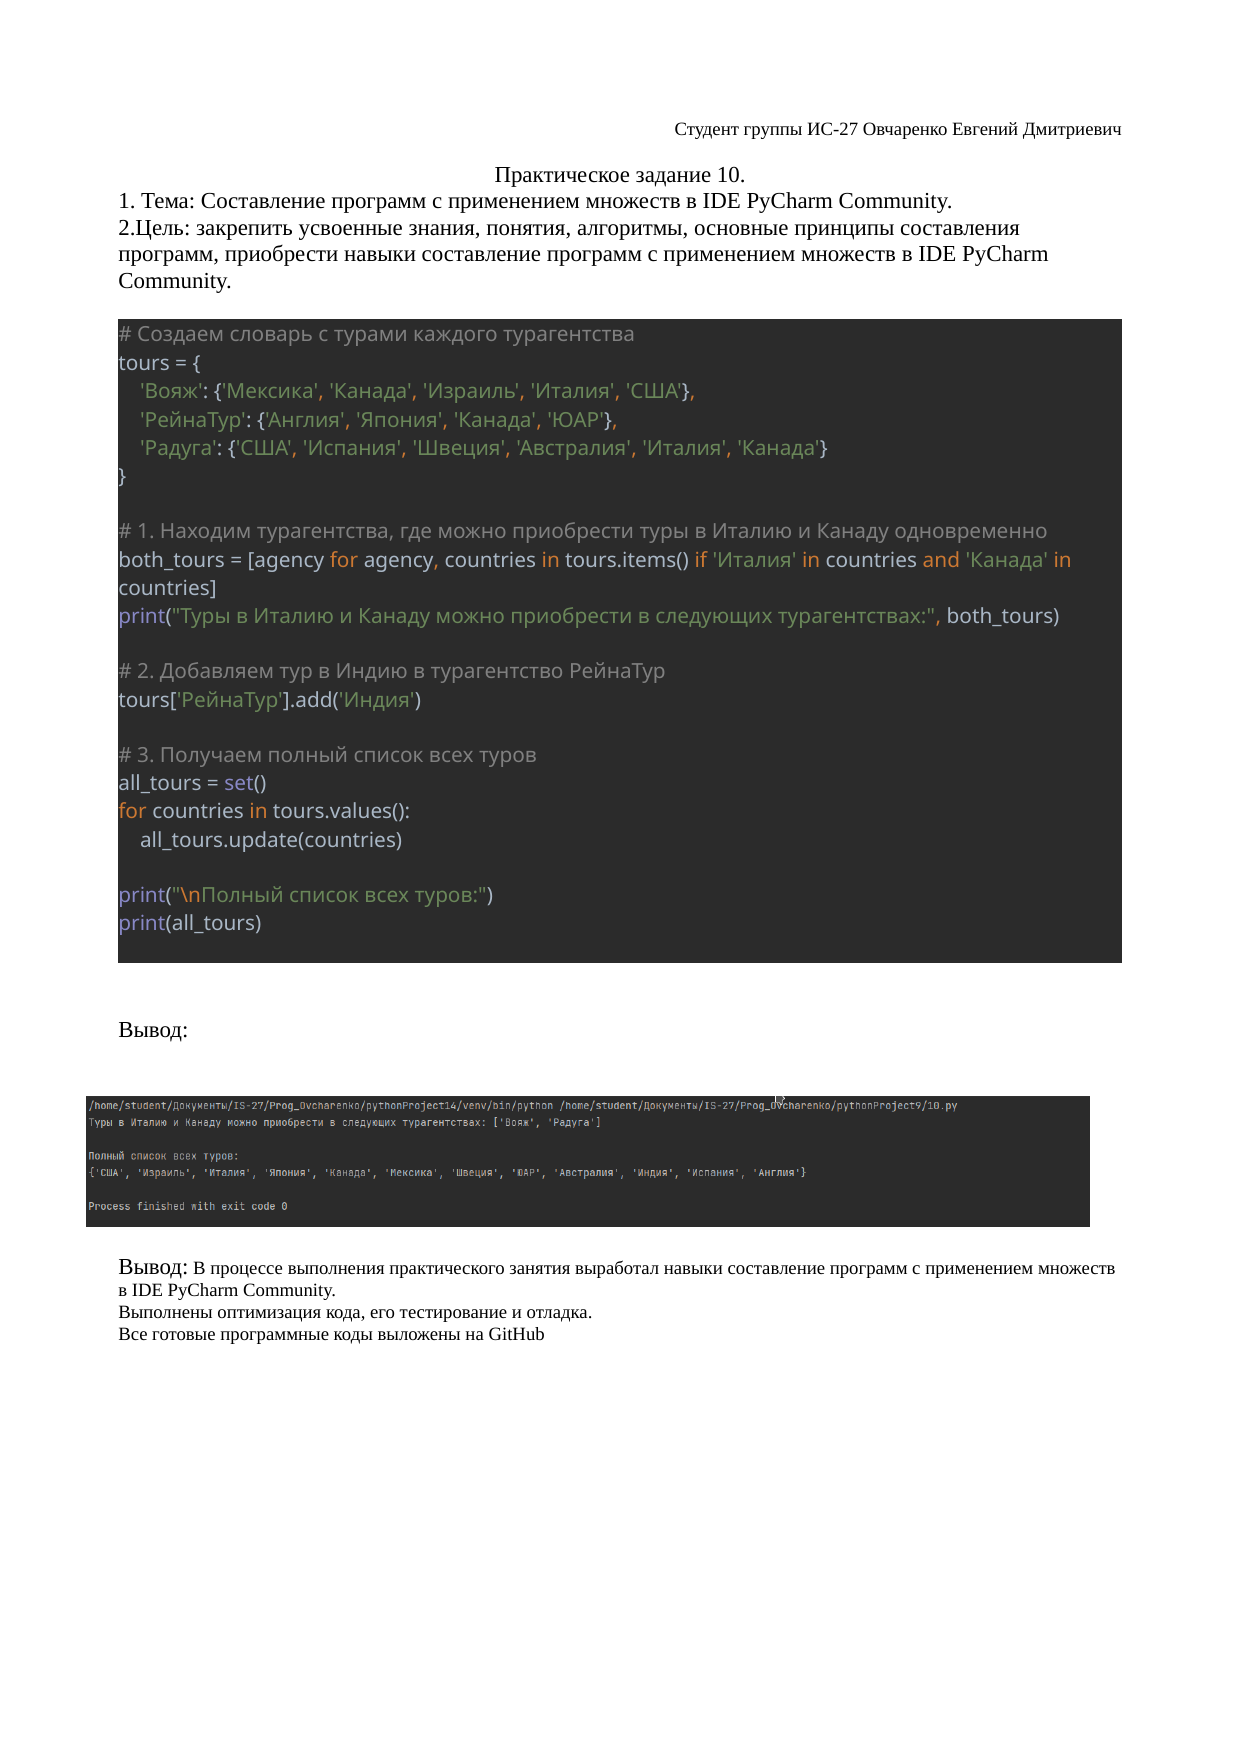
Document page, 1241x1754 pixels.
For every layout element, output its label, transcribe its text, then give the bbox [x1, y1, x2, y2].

text Студент группы ИС-27 Овчаренко Евгений Дмитриевич [118, 118, 1122, 140]
text Все готовые программные коды выложены на GitHub [118, 1322, 1122, 1344]
picture [86, 1096, 1090, 1227]
text Вывод: В процессе выполнения практического занятия выработал навыки составление программ с применением множеств в IDE PyCharm Community. [118, 1253, 1122, 1301]
text 2.Цель: закрепить усвоенные знания, понятия, алгоритмы, основные принципы составления программ, приобрести навыки составление программ с применением множеств в IDE PyCharm Community. [118, 214, 1122, 293]
text Практическое задание 10. [118, 161, 1122, 188]
text Выполнены оптимизация кода, его тестирование и отладка. [118, 1301, 1122, 1322]
text 1. Тема: Составление программ с применением множеств в IDE PyCharm Community. [118, 188, 1122, 214]
text Вывод: [118, 1016, 1122, 1042]
text # Создаем словарь с турами каждого турагентства tours = { 'Вояж': {'Мексика', 'Канада', 'Израиль', 'Италия', 'США'}, 'РейнаТур': {'Англия', 'Япония', 'Канада', 'ЮАР'}, 'Радуга': {'США', 'Испания', 'Швеция', 'Австралия', 'Италия', 'Канада'} } # 1. Находим турагентства, где можно приобрести туры в Италию и Канаду одновременно both_tours = [agency for agency, countries in tours.items() if 'Италия' in countries and 'Канада' in countries] print("Туры в Италию и Канаду можно приобрести в следующих турагентствах:", both_tours) # 2. Добавляем тур в Индию в турагентство РейнаТур tours['РейнаТур'].add('Индия') # 3. Получаем полный список всех туров all_tours = set() for countries in tours.values(): all_tours.update(countries) print("\nПолный список всех туров:") print(all_tours) [118, 319, 1122, 963]
